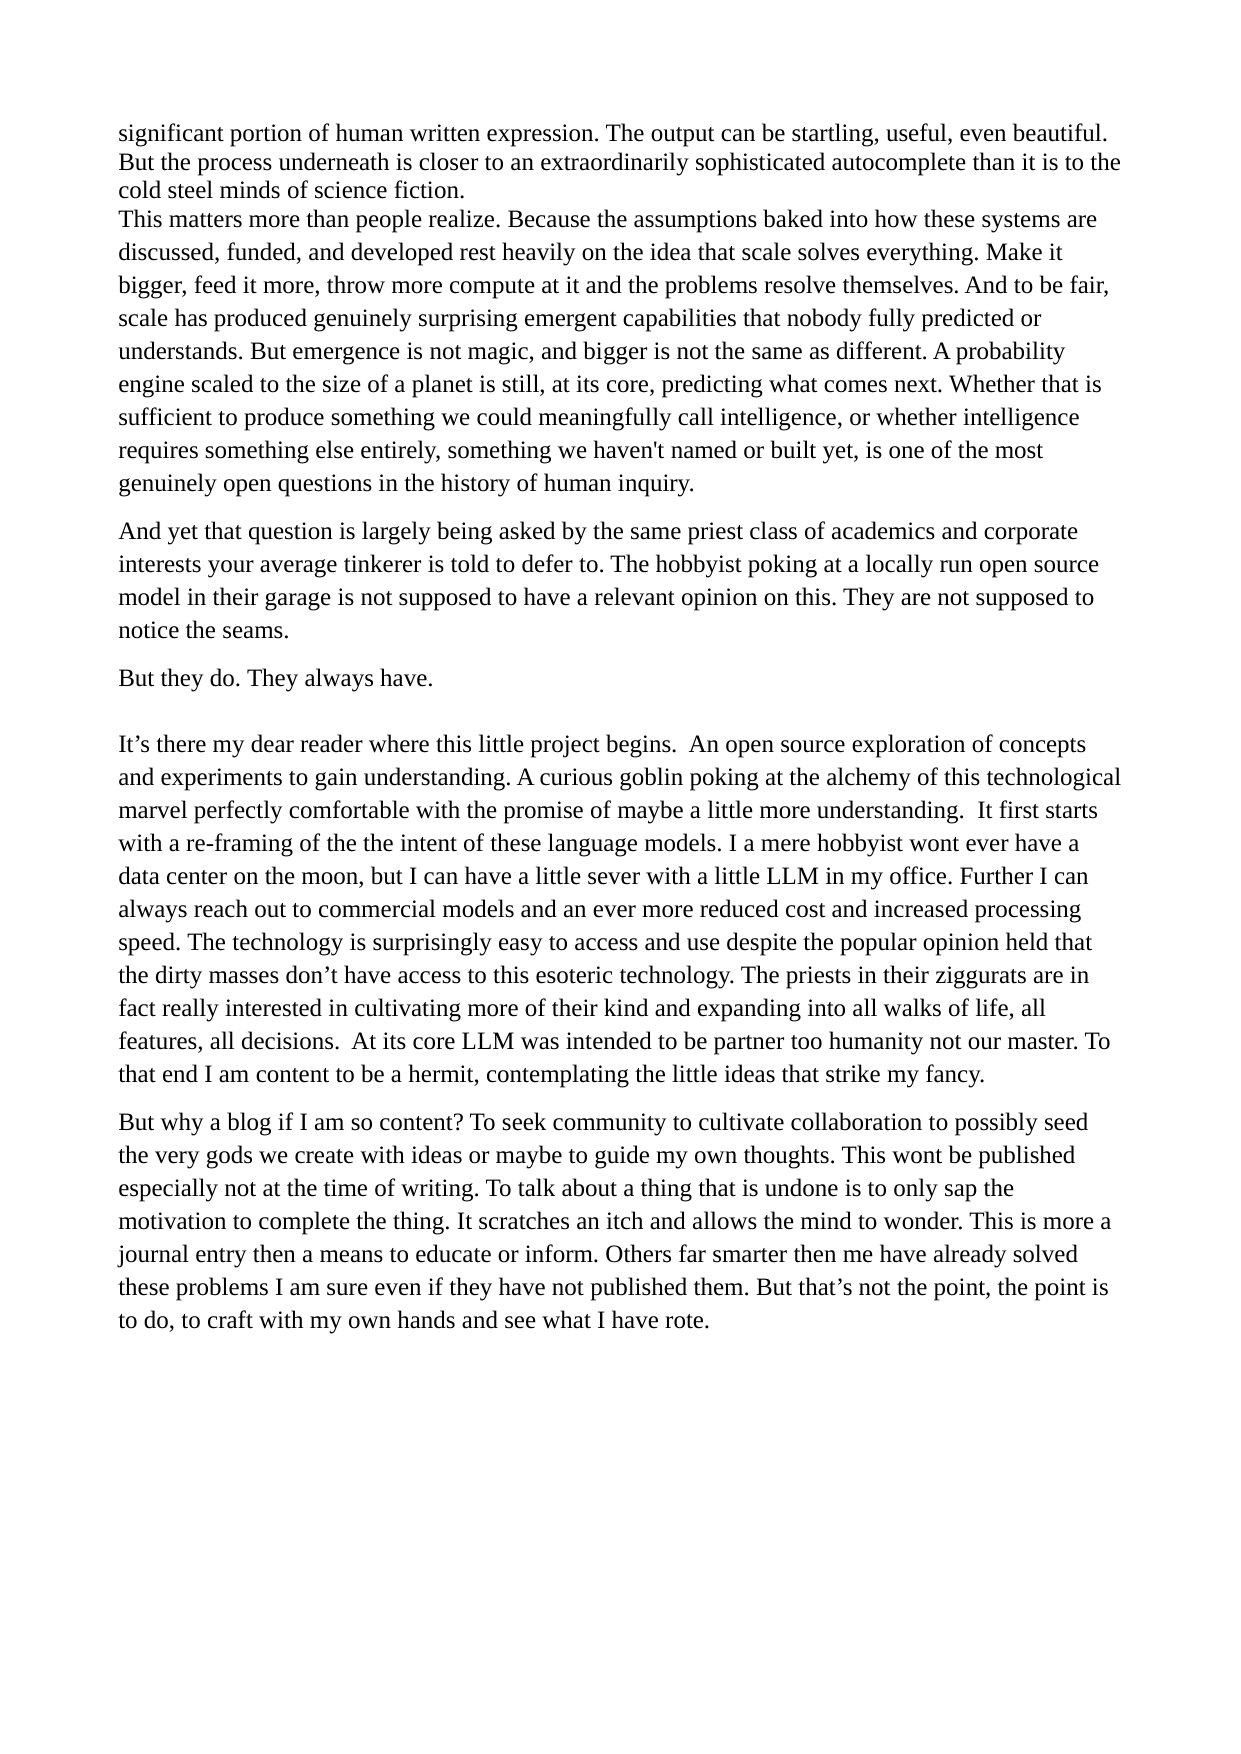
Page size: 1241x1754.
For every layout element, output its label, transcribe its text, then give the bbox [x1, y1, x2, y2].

text But why a blog if I am so content? To seek community to cultivate collaboration to possibly seed the very gods we create with ideas or maybe to guide my own thoughts. This wont be published especially not at the time of writing. To talk about a thing that is undone is to only sap the motivation to complete the thing. It scratches an itch and allows the mind to wonder. This is more a journal entry then a means to educate or inform. Others far smarter then me have already solved these problems I am sure even if they have not published them. But that’s not the point, the point is to do, to craft with my own hands and see what I have rote. [118, 1107, 1122, 1333]
text significant portion of human written expression. The output can be startling, useful, even beautiful. But the process underneath is closer to an extraordinarily sophisticated autocomplete than it is to the cold steel minds of science fiction. [118, 118, 1122, 204]
text But they do. They always have. It’s there my dear reader where this little project begins. An open source exploration of concepts and experiments to gain understanding. A curious goblin poking at the alchemy of this technological marvel perfectly comfortable with the promise of maybe a little more understanding. It first starts with a re-framing of the the intent of these language models. I a mere hobbyist wont ever have a data center on the moon, but I can have a little sever with a little LLM in my office. Further I can always reach out to commercial models and an ever more reduced cost and increased processing speed. The technology is surprisingly easy to access and use despite the popular opinion held that the dirty masses don’t have access to this esoteric technology. The priests in their ziggurats are in fact really interested in cultivating more of their kind and expanding into all walks of life, all features, all decisions. At its core LLM was intended to be partner too humanity not our master. To that end I am content to be a hermit, contemplating the little ideas that strike my fancy. [118, 663, 1122, 1088]
text And yet that question is largely being asked by the same priest class of academics and corporate interests your average tinkerer is told to defer to. The hobbyist poking at a locally run open source model in their garage is not supposed to have a relevant opinion on this. They are not supposed to notice the seams. [118, 516, 1122, 644]
text This matters more than people realize. Because the assumptions baked into how these systems are discussed, funded, and developed rest heavily on the idea that scale solves everything. Make it bigger, feed it more, throw more compute at it and the problems resolve themselves. And to be fair, scale has produced genuinely surprising emergent capabilities that nobody fully predicted or understands. But emergence is not magic, and bigger is not the same as different. A probability engine scaled to the size of a planet is still, at its core, predicting what comes next. Whether that is sufficient to produce something we could meaningfully call intelligence, or whether intelligence requires something else entirely, something we haven't named or built yet, is one of the most genuinely open questions in the history of human inquiry. [118, 204, 1122, 497]
